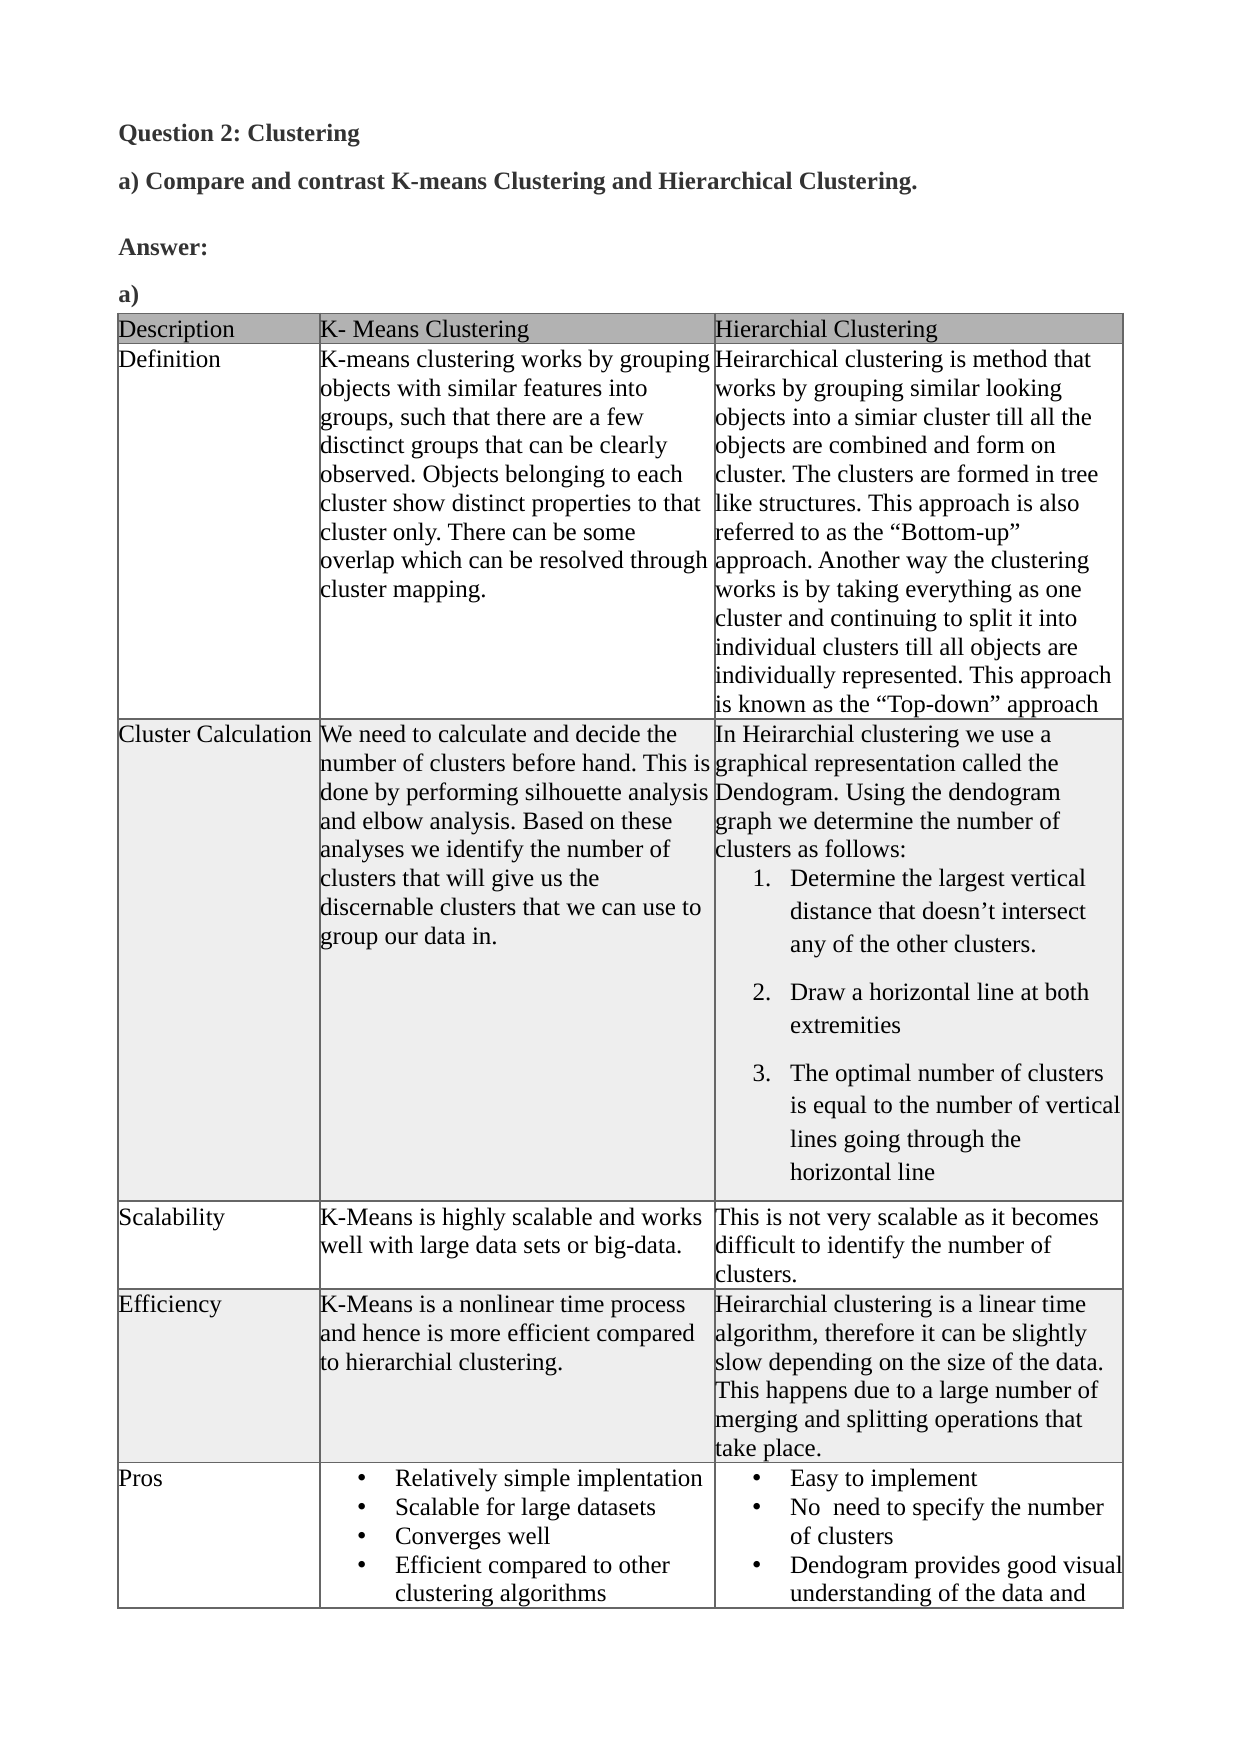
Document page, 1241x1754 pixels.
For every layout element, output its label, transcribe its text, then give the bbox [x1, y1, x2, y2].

text a) Compare and contrast K-means Clustering and Hierarchical Clustering. [118, 166, 1122, 194]
table_cell Easy to implement No need to specify the number of clusters Dendogram provides good visual understanding of the data and clusters Works well with identifying outliers [716, 1463, 1122, 1607]
table_cell This is not very scalable as it becomes difficult to identify the number of clusters. [716, 1202, 1122, 1288]
table_cell Heirarchial clustering is a linear time algorithm, therefore it can be slightly slow depending on the size of the data. This happens due to a large number of merging and splitting operations that take place. [716, 1290, 1122, 1462]
table_header Description [119, 314, 319, 343]
table_cell Pros [119, 1463, 319, 1607]
table_cell K-Means is a nonlinear time process and hence is more efficient compared to hierarchial clustering. [321, 1290, 714, 1462]
table_cell K-Means is highly scalable and works well with large data sets or big-data. [321, 1202, 714, 1288]
table_header Hierarchial Clustering [716, 314, 1122, 343]
table_cell Scalability [119, 1202, 319, 1288]
table_cell Heirarchical clustering is method that works by grouping similar looking objects into a simiar cluster till all the objects are combined and form on cluster. The clusters are formed in tree like structures. This approach is also referred to as the “Bottom-up” approach. Another way the clustering works is by taking everything as one cluster and continuing to split it into individual clusters till all objects are individually represented. This approach is known as the “Top-down” approach [716, 344, 1122, 718]
table_cell Definition [119, 344, 319, 718]
table_cell Efficiency [119, 1290, 319, 1462]
table_cell We need to calculate and decide the number of clusters before hand. This is done by performing silhouette analysis and elbow analysis. Based on these analyses we identify the number of clusters that will give us the discernable clusters that we can use to group our data in. [321, 720, 714, 1200]
text Answer: [118, 232, 1122, 261]
table_cell K-means clustering works by grouping objects with similar features into groups, such that there are a few disctinct groups that can be clearly observed. Objects belonging to each cluster show distinct properties to that cluster only. There can be some overlap which can be resolved through cluster mapping. [321, 344, 714, 718]
table_cell Cluster Calculation [119, 720, 319, 1200]
text a) [118, 279, 1122, 308]
table_cell In Heirarchial clustering we use a graphical representation called the Dendogram. Using the dendogram graph we determine the number of clusters as follows: Determine the largest vertical distance that doesn’t intersect any of the other clusters. Draw a horizontal line at both extremities The optimal number of clusters is equal to the number of vertical lines going through the horizontal line [716, 720, 1122, 1200]
text Question 2: Clustering [118, 118, 1122, 147]
table_cell Relatively simple implentation Scalable for large datasets Converges well Efficient compared to other clustering algorithms Easy to Interpret Flexible to changes [321, 1463, 714, 1607]
table_header K- Means Clustering [321, 314, 714, 343]
